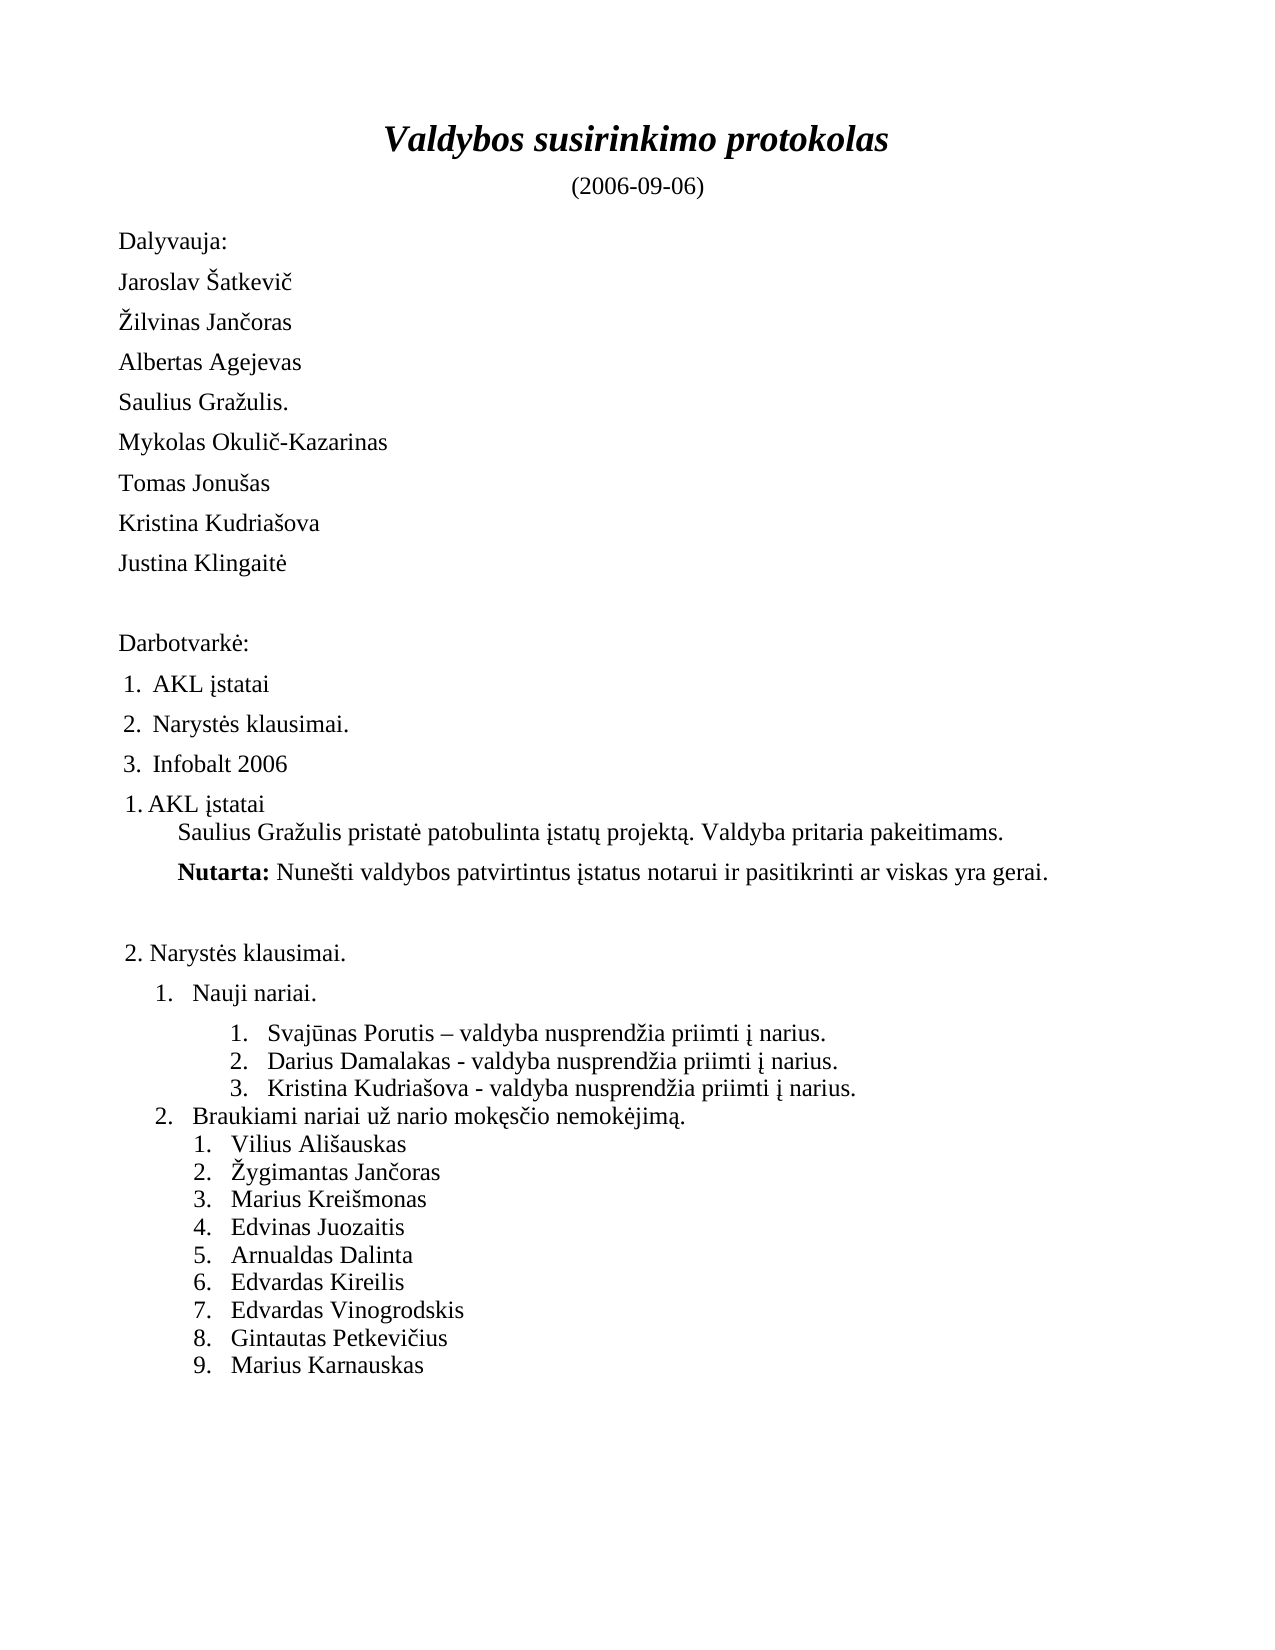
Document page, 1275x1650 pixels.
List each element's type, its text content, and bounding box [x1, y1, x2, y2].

text Albertas Agejevas [118, 348, 1157, 376]
list Narystės klausimai. [123, 710, 1157, 738]
list Vilius Ališauskas [193, 1130, 1157, 1158]
list Darius Damalakas - valdyba nusprendžia priimti į narius. [229, 1047, 1157, 1074]
list Kristina Kudriašova - valdyba nusprendžia priimti į narius. [229, 1074, 1157, 1102]
text Nutarta: Nunešti valdybos patvirtintus įstatus notarui ir pasitikrinti ar viskas yra gerai. [118, 858, 1157, 886]
list Edvardas Vinogrodskis [193, 1296, 1157, 1324]
list AKL įstatai [118, 790, 1157, 818]
text (2006-09-06) [118, 172, 1157, 200]
list Braukiami nariai už nario mokęsčio nemokėjimą. [154, 1102, 1157, 1130]
list Arnualdas Dalinta [193, 1241, 1157, 1268]
list Žygimantas Jančoras [193, 1158, 1157, 1185]
text Saulius Gražulis. [118, 388, 1157, 416]
text Tomas Jonušas [118, 469, 1157, 496]
text Dalyvauja: [118, 227, 1157, 255]
list Infobalt 2006 [123, 750, 1157, 778]
text Žilvinas Jančoras [118, 308, 1157, 336]
list AKL įstatai [123, 670, 1157, 697]
list Marius Karnauskas [193, 1352, 1157, 1379]
list Marius Kreišmonas [193, 1185, 1157, 1213]
text Darbotvarkė: [118, 629, 1157, 657]
text Mykolas Okulič-Kazarinas [118, 428, 1157, 456]
text Jaroslav Šatkevič [118, 268, 1157, 295]
text Saulius Gražulis pristatė patobulinta įstatų projektą. Valdyba pritaria pakeitimams. [118, 818, 1157, 846]
list Nauji nariai. [154, 979, 1157, 1007]
list Edvinas Juozaitis [193, 1213, 1157, 1241]
text Kristina Kudriašova [118, 509, 1157, 537]
list Gintautas Petkevičius [193, 1324, 1157, 1352]
subtitle Valdybos susirinkimo protokolas [118, 118, 1157, 159]
list Edvardas Kireilis [193, 1268, 1157, 1296]
list Svajūnas Porutis – valdyba nusprendžia priimti į narius. [229, 1019, 1157, 1047]
text Justina Klingaitė [118, 549, 1157, 577]
text 2. Narystės klausimai. [118, 939, 1157, 966]
